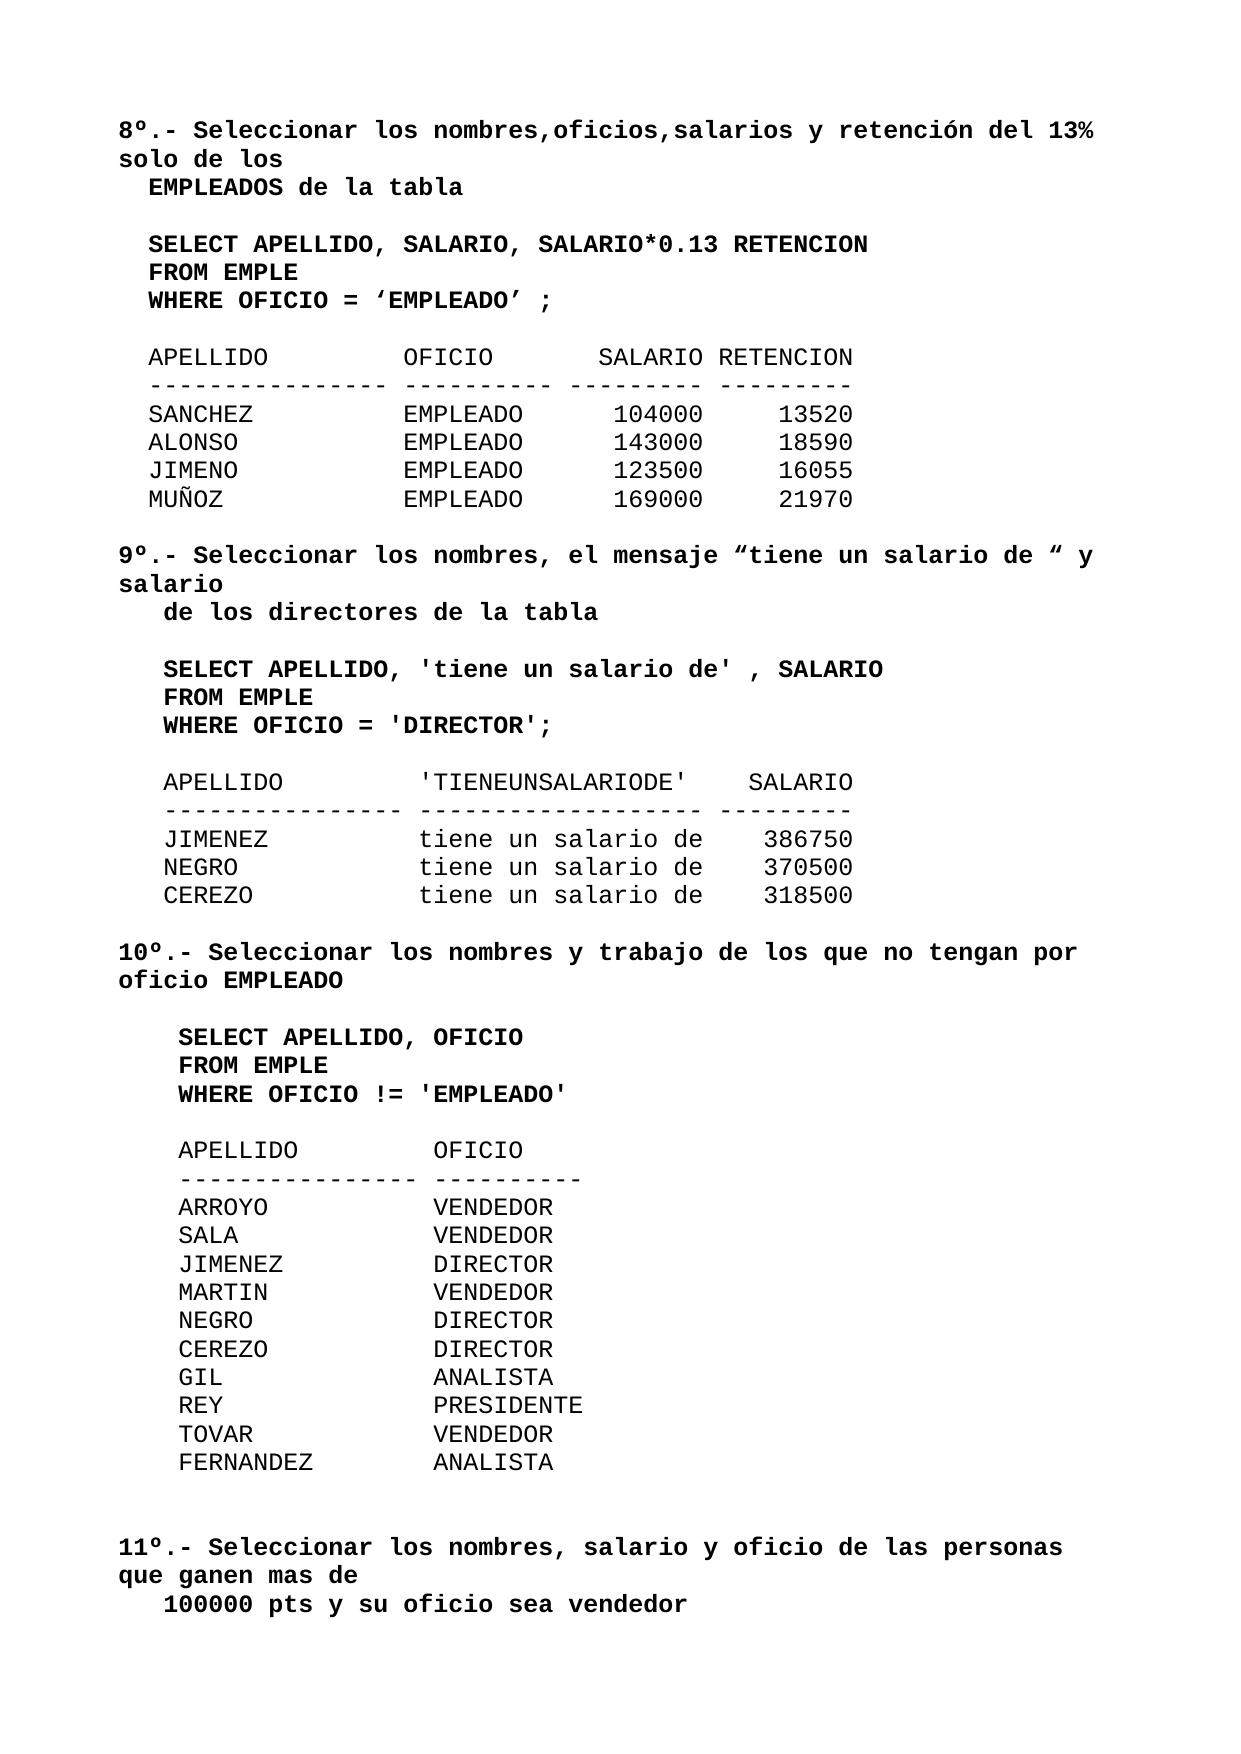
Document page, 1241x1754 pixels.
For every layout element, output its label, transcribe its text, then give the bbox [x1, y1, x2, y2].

text JIMENO EMPLEADO 123500 16055 [118, 458, 1122, 486]
text SANCHEZ EMPLEADO 104000 13520 [118, 401, 1122, 430]
text FERNANDEZ ANALISTA [118, 1450, 1122, 1478]
text ---------------- ---------- [118, 1166, 1122, 1195]
text SALA VENDEDOR [118, 1223, 1122, 1251]
text NEGRO tiene un salario de 370500 [118, 855, 1122, 883]
text APELLIDO OFICIO [118, 1138, 1122, 1166]
text CEREZO tiene un salario de 318500 [118, 883, 1122, 911]
text 8º.- Seleccionar los nombres,oficios,salarios y retención del 13% solo de los [118, 118, 1122, 175]
text ARROYO VENDEDOR [118, 1195, 1122, 1223]
text MUÑOZ EMPLEADO 169000 21970 [118, 486, 1122, 515]
text WHERE OFICIO != 'EMPLEADO' [118, 1081, 1122, 1110]
text de los directores de la tabla [118, 600, 1122, 628]
text 11º.- Seleccionar los nombres, salario y oficio de las personas que ganen mas de [118, 1535, 1122, 1591]
text GIL ANALISTA [118, 1365, 1122, 1393]
text NEGRO DIRECTOR [118, 1308, 1122, 1336]
text ---------------- ---------- --------- --------- [118, 373, 1122, 401]
text FROM EMPLE [118, 1053, 1122, 1081]
text REY PRESIDENTE [118, 1393, 1122, 1421]
text JIMENEZ DIRECTOR [118, 1251, 1122, 1280]
text FROM EMPLE [118, 685, 1122, 713]
text MARTIN VENDEDOR [118, 1280, 1122, 1308]
text ALONSO EMPLEADO 143000 18590 [118, 430, 1122, 458]
text APELLIDO 'TIENEUNSALARIODE' SALARIO [118, 770, 1122, 798]
text SELECT APELLIDO, OFICIO [118, 1025, 1122, 1053]
text TOVAR VENDEDOR [118, 1421, 1122, 1450]
text 100000 pts y su oficio sea vendedor [118, 1591, 1122, 1620]
text FROM EMPLE [118, 260, 1122, 288]
text EMPLEADOS de la tabla [118, 175, 1122, 203]
text SELECT APELLIDO, SALARIO, SALARIO*0.13 RETENCION [118, 231, 1122, 260]
text WHERE OFICIO = ‘EMPLEADO’ ; [118, 288, 1122, 316]
text CEREZO DIRECTOR [118, 1336, 1122, 1365]
text ---------------- ------------------- --------- [118, 798, 1122, 826]
text SELECT APELLIDO, 'tiene un salario de' , SALARIO [118, 656, 1122, 685]
text WHERE OFICIO = 'DIRECTOR'; [118, 713, 1122, 741]
text 9º.- Seleccionar los nombres, el mensaje “tiene un salario de “ y salario [118, 543, 1122, 600]
text JIMENEZ tiene un salario de 386750 [118, 826, 1122, 855]
text 10º.- Seleccionar los nombres y trabajo de los que no tengan por oficio EMPLEADO [118, 940, 1122, 996]
text APELLIDO OFICIO SALARIO RETENCION [118, 345, 1122, 373]
